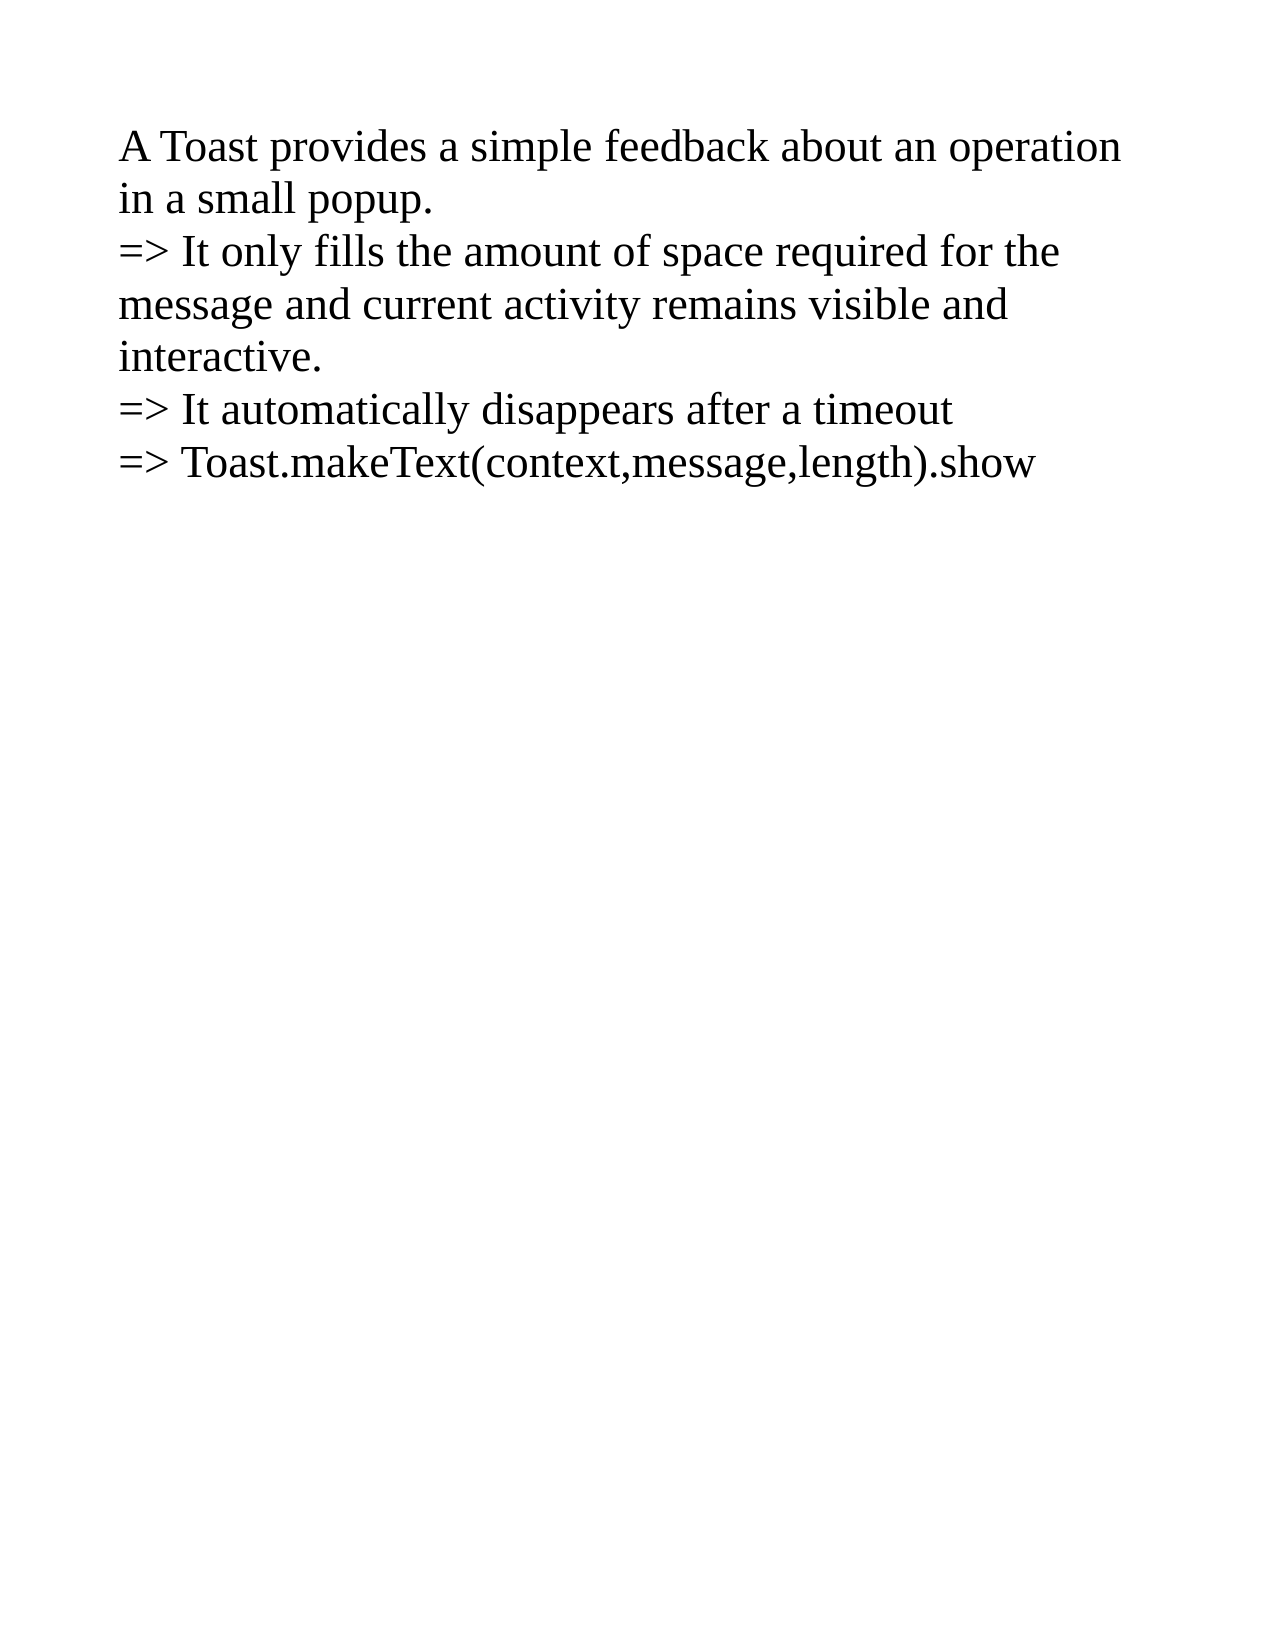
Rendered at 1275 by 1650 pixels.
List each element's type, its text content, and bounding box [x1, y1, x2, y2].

text A Toast provides a simple feedback about an operation in a small popup. [118, 118, 1157, 223]
text => It automatically disappears after a timeout [118, 382, 1157, 434]
text => Toast.makeText(context,message,length).show [118, 434, 1157, 487]
text => It only fills the amount of space required for the message and current activity remains visible and interactive. [118, 223, 1157, 382]
